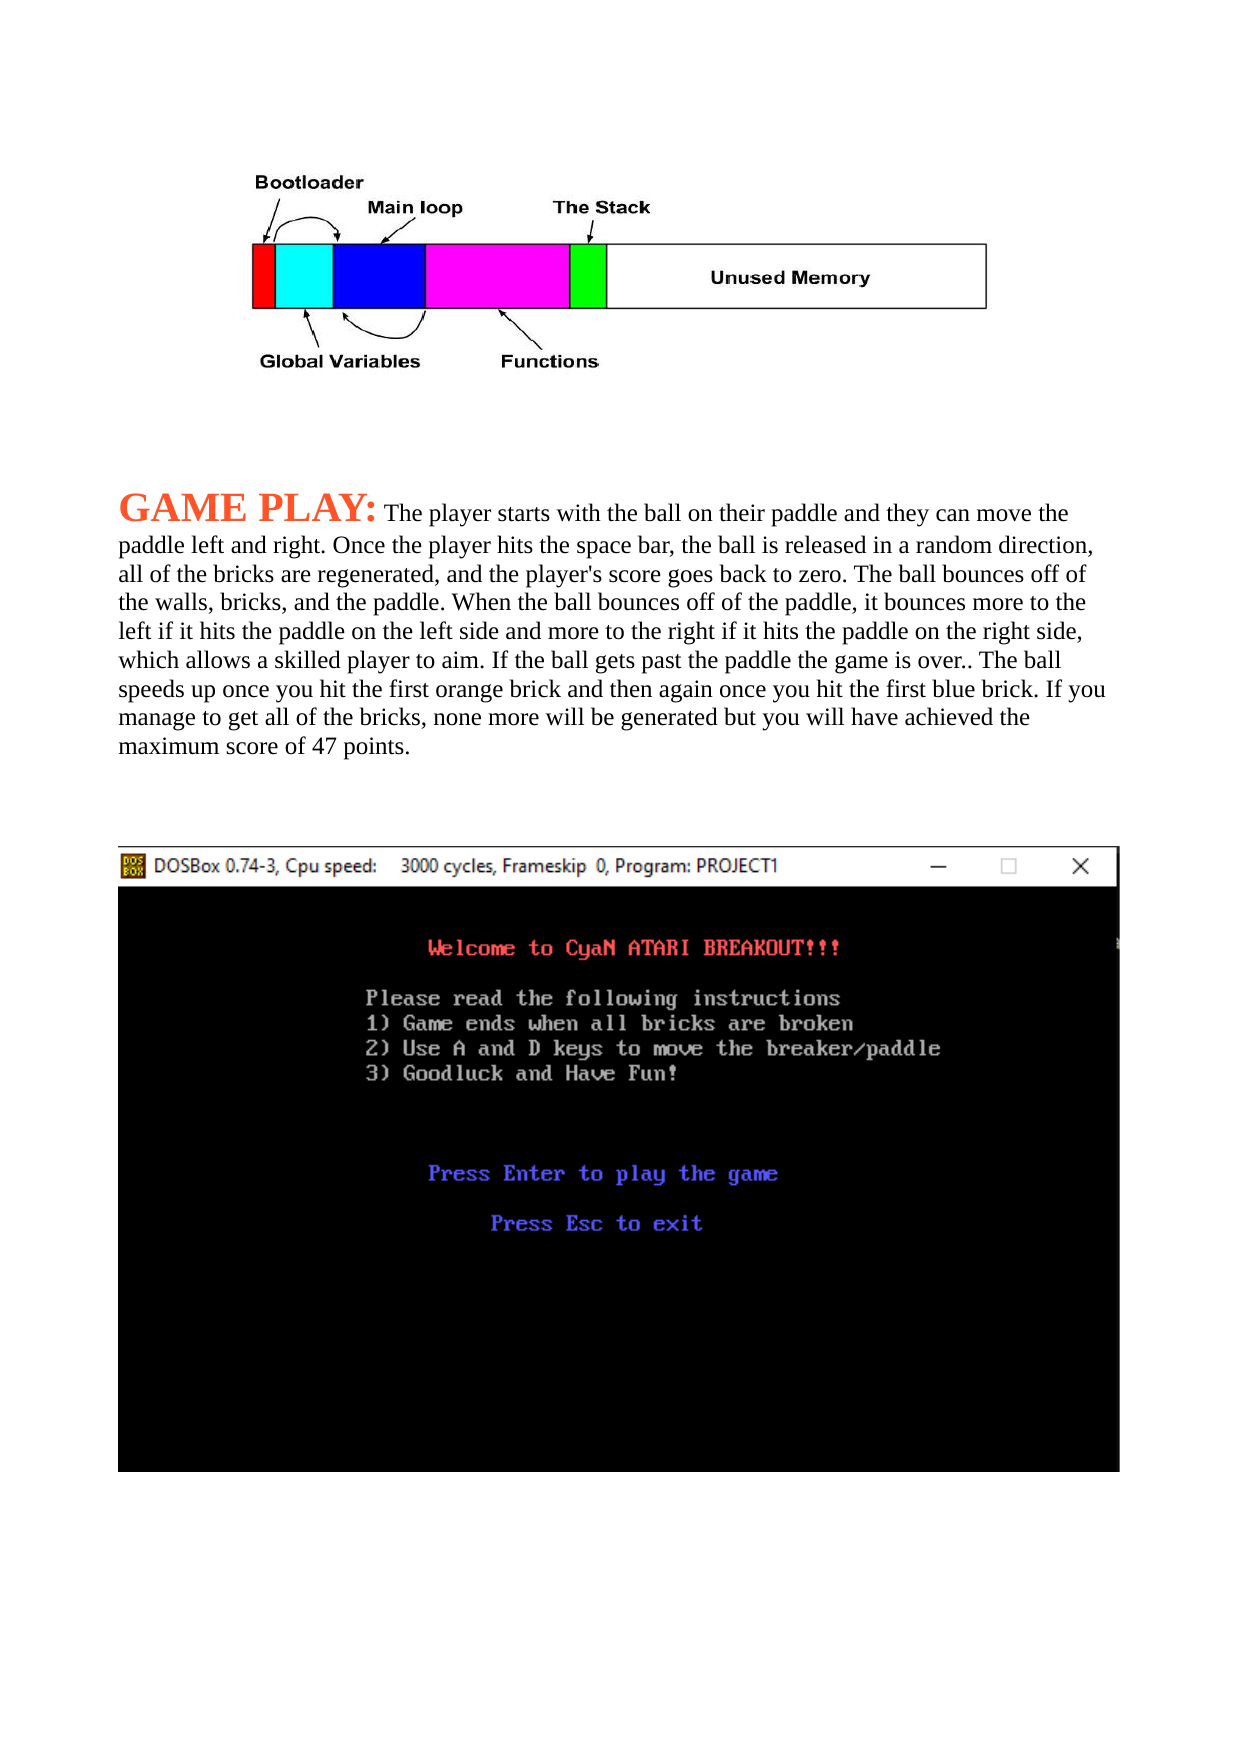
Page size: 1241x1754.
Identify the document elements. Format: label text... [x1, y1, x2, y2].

text GAME PLAY: The player starts with the ball on their paddle and they can move the paddle left and right. Once the player hits the space bar, the ball is released in a random direction, all of the bricks are regenerated, and the player's score goes back to zero. The ball bounces off of the walls, bricks, and the paddle. When the ball bounces off of the paddle, it bounces more to the left if it hits the paddle on the left side and more to the right if it hits the paddle on the right side, which allows a skilled player to aim. If the ball gets past the paddle the game is over.. The ball speeds up once you hit the first orange brick and then again once you hit the first blue brick. If you manage to get all of the bricks, none more will be generated but you will have achieved the maximum score of 47 points. [118, 482, 1122, 760]
